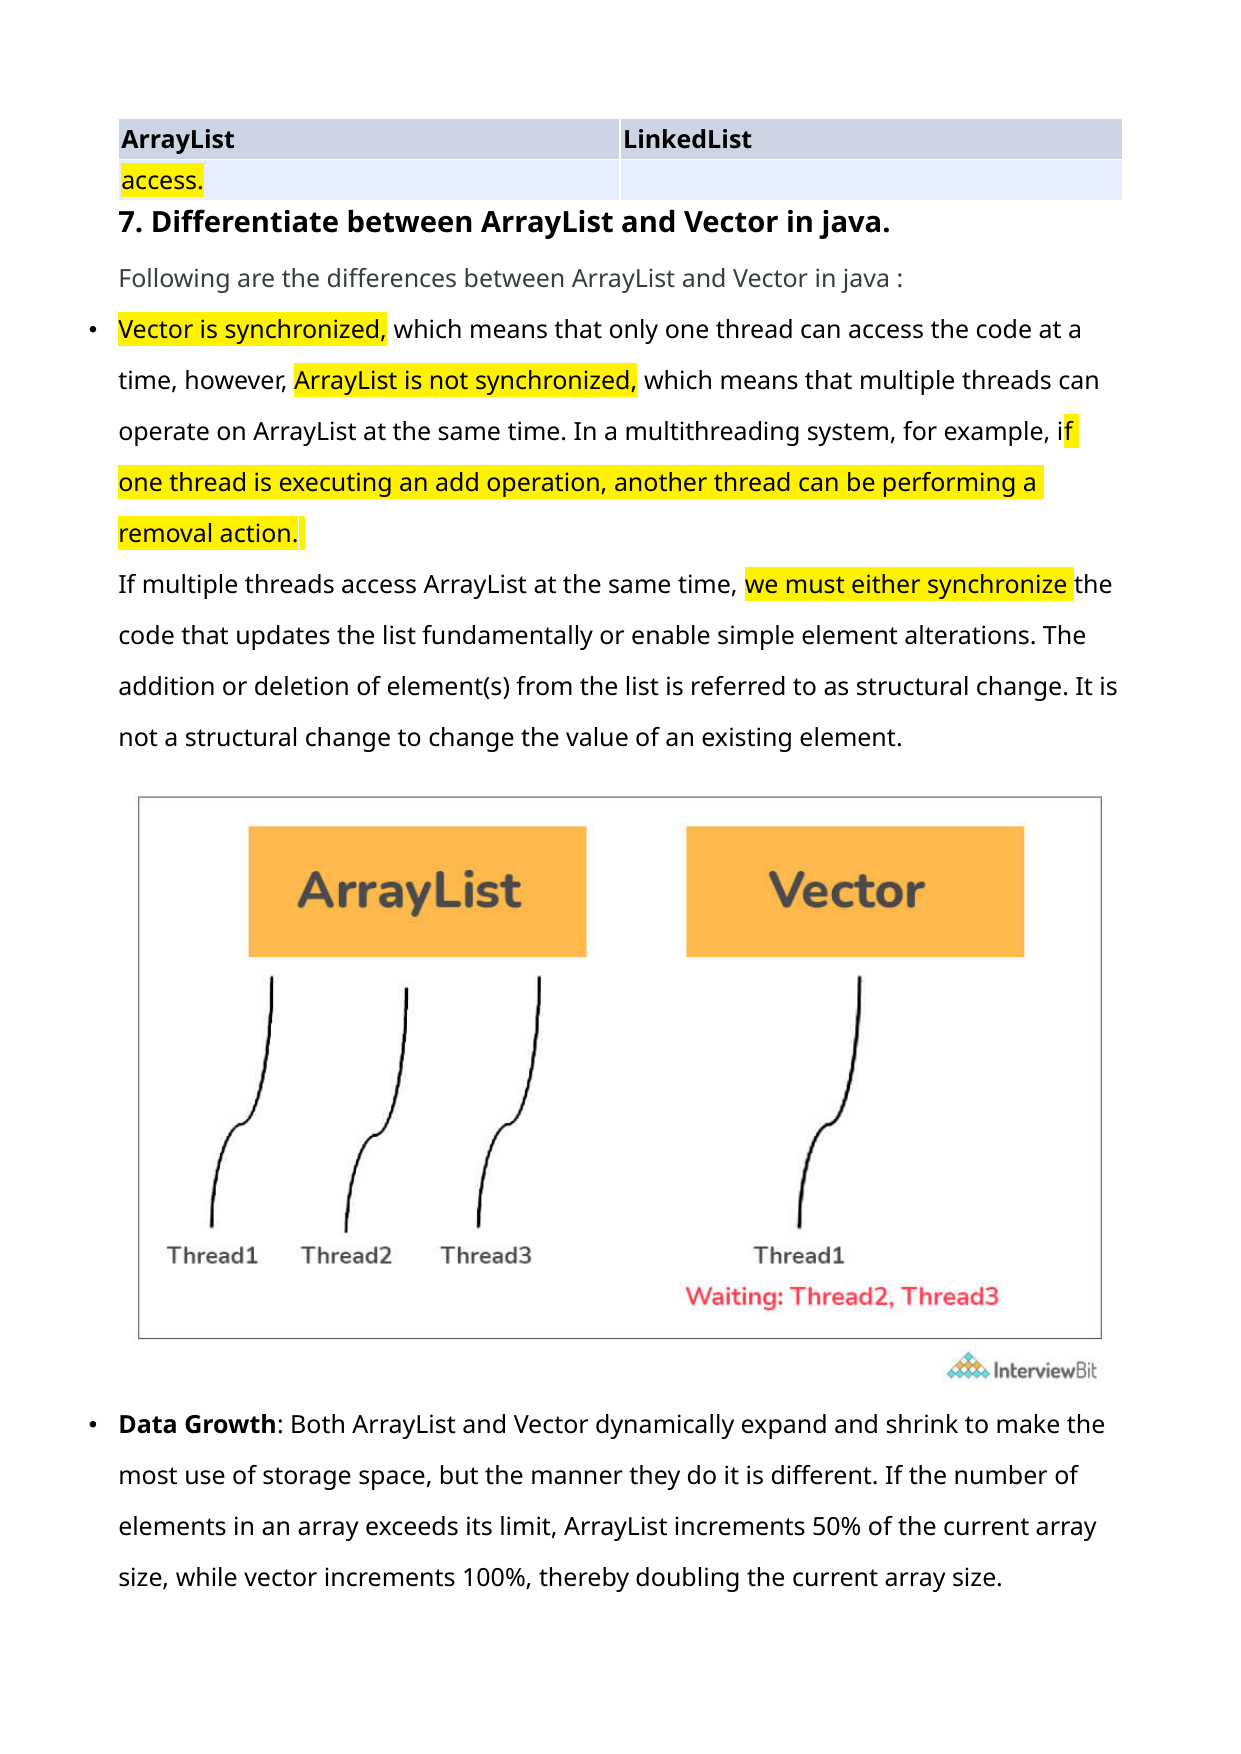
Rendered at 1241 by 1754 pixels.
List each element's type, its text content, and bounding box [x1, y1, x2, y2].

subtitle 7. Differentiate between ArrayList and Vector in java. [118, 201, 1122, 241]
list Vector is synchronized, which means that only one thread can access the code at a time, however, ArrayList is not synchronized, which means that multiple threads can operate on ArrayList at the same time. In a multithreading system, for example, if one thread is executing an add operation, another thread can be performing a removal action. If multiple threads access ArrayList at the same time, we must either synchronize the code that updates the list fundamentally or enable simple element alterations. The addition or deletion of element(s) from the list is referred to as structural change. It is not a structural change to change the value of an existing element. [118, 312, 1122, 754]
table_header LinkedList [621, 119, 1122, 159]
list Data Growth: Both ArrayList and Vector dynamically expand and shrink to make the most use of storage space, but the manner they do it is different. If the number of elements in an array exceeds its limit, ArrayList increments 50% of the current array size, while vector increments 100%, thereby doubling the current array size. [118, 1407, 1122, 1594]
table_cell access. [119, 160, 619, 200]
text Following are the differences between ArrayList and Vector in java : [118, 261, 1122, 294]
table_header ArrayList [119, 119, 619, 159]
picture [118, 771, 1121, 1388]
table_cell [621, 160, 1122, 200]
